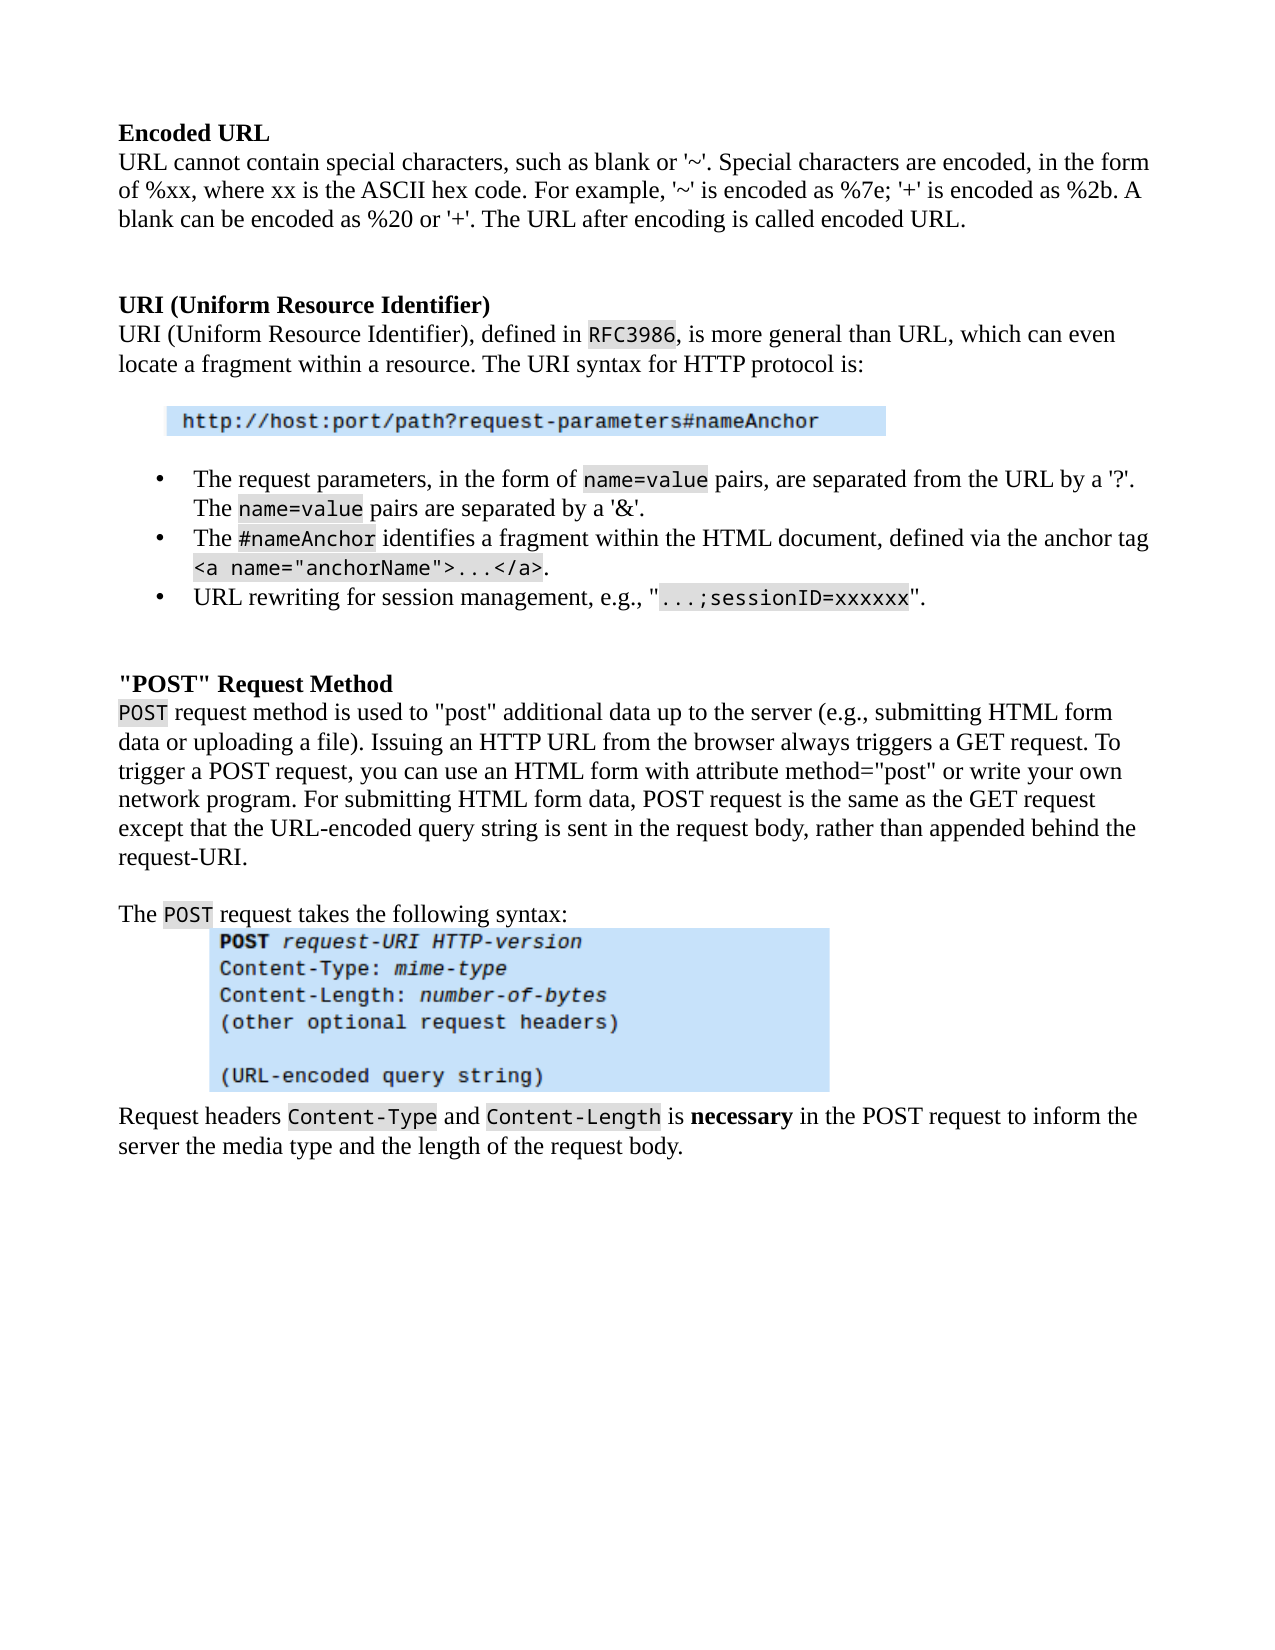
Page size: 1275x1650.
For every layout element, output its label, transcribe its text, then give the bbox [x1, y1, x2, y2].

text URI (Uniform Resource Identifier), defined in RFC3986, is more general than URL, which can even locate a fragment within a resource. The URI syntax for HTTP protocol is: [118, 319, 1157, 378]
text "POST" Request Method [118, 669, 1157, 697]
picture [209, 928, 830, 1092]
list URL rewriting for session management, e.g., "...;sessionID=xxxxxx". [156, 582, 1157, 611]
list The request parameters, in the form of name=value pairs, are separated from the URL by a '?'. The name=value pairs are separated by a '&'. [156, 464, 1157, 523]
picture [153, 406, 886, 436]
text URL cannot contain special characters, such as blank or '~'. Special characters are encoded, in the form of %xx, where xx is the ASCII hex code. For example, '~' is encoded as %7e; '+' is encoded as %2b. A blank can be encoded as %20 or '+'. The URL after encoding is called encoded URL. [118, 147, 1157, 233]
text Encoded URL [118, 118, 1157, 147]
text Request headers Content-Type and Content-Length is necessary in the POST request to inform the server the media type and the length of the request body. [118, 1101, 1157, 1160]
text URI (Uniform Resource Identifier) [118, 291, 1157, 319]
text The POST request takes the following syntax: [118, 899, 1157, 929]
text POST request method is used to "post" additional data up to the server (e.g., submitting HTML form data or uploading a file). Issuing an HTTP URL from the browser always triggers a GET request. To trigger a POST request, you can use an HTML form with attribute method="post" or write your own network program. For submitting HTML form data, POST request is the same as the GET request except that the URL-encoded query string is sent in the request body, rather than appended behind the request-URI. [118, 697, 1157, 871]
list The #nameAnchor identifies a fragment within the HTML document, defined via the anchor tag <a name="anchorName">...</a>. [156, 523, 1157, 582]
